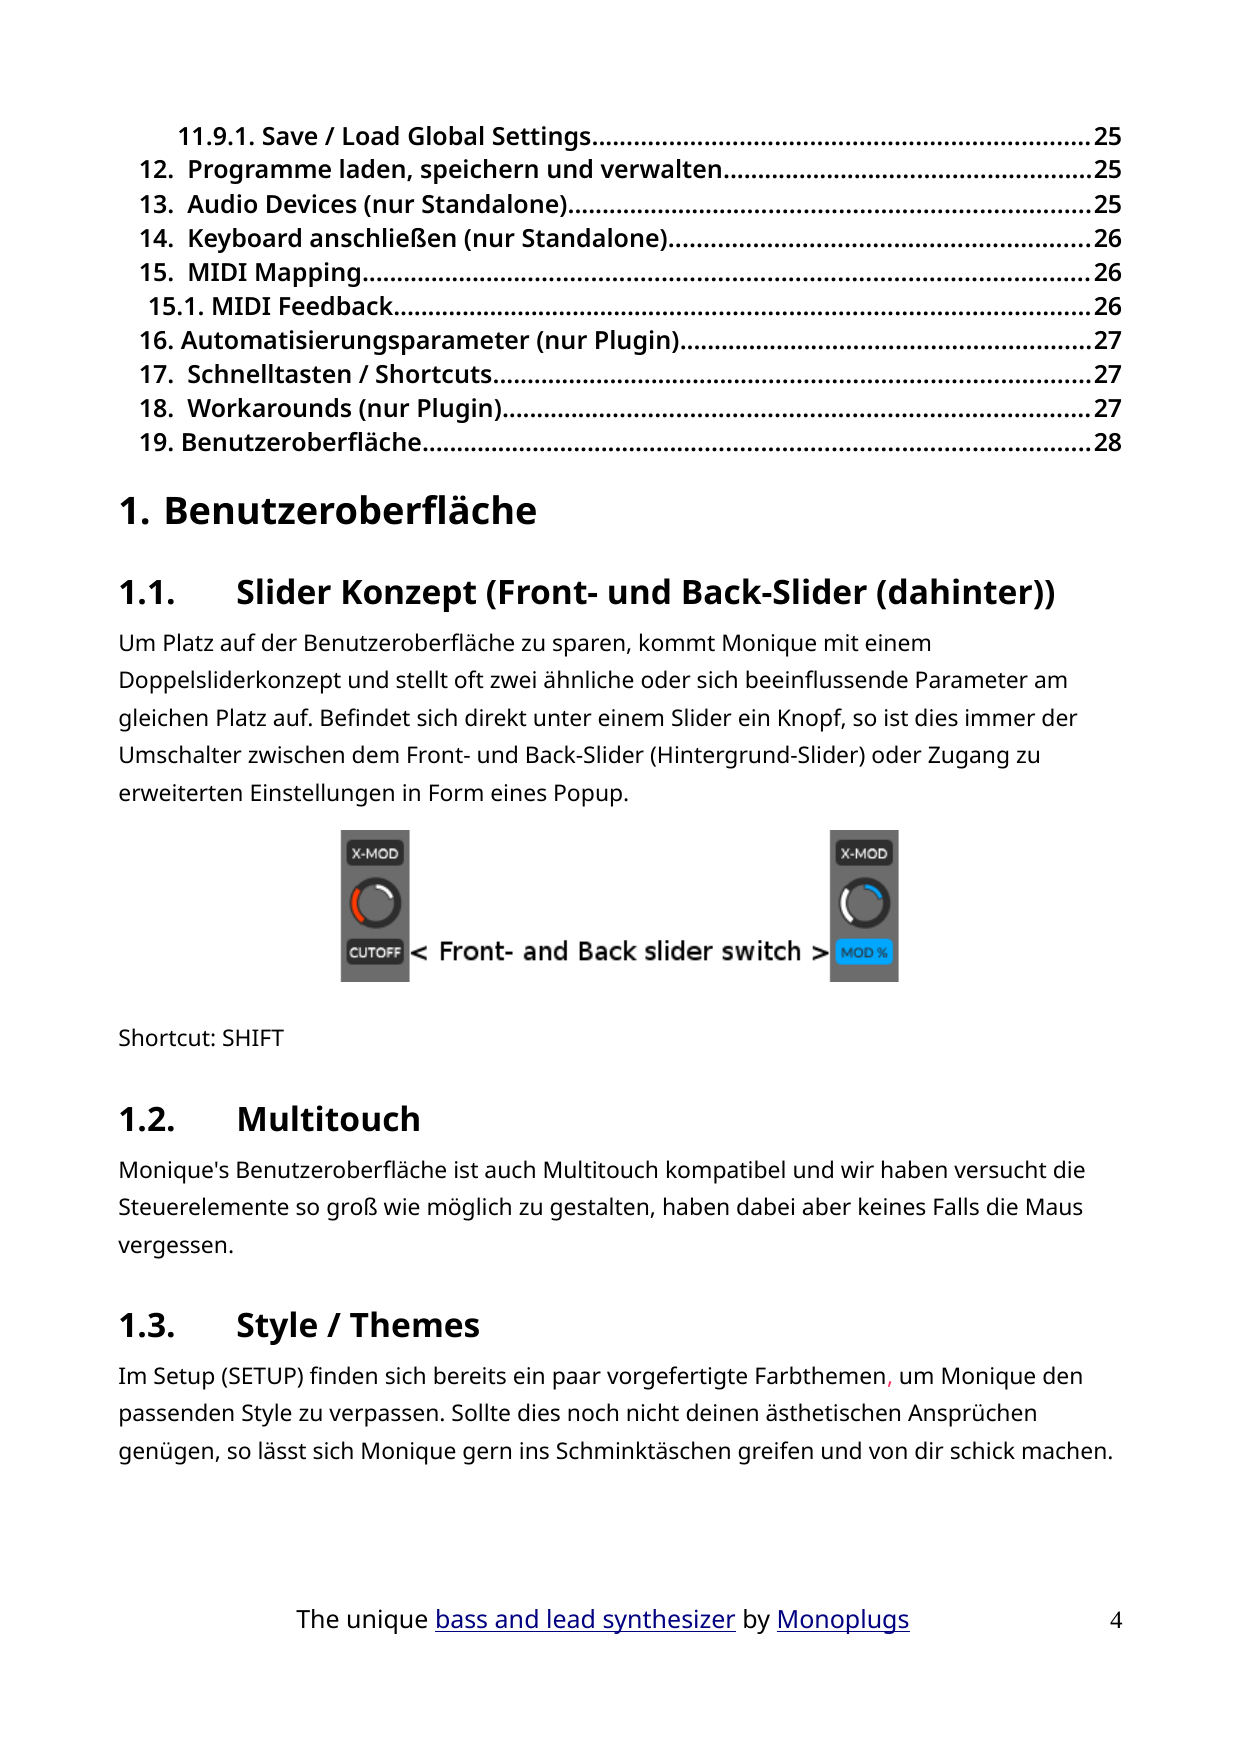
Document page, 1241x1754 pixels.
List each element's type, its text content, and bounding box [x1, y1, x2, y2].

text 19. Benutzeroberfläche 28 [118, 425, 1122, 459]
subtitle Multitouch [118, 1095, 1122, 1141]
text 11.9.1. Save / Load Global Settings 25 [177, 118, 1122, 152]
text 18. Workarounds (nur Plugin) 27 [118, 391, 1122, 425]
text 13. Audio Devices (nur Standalone) 25 [118, 186, 1122, 220]
text 12. Programme laden, speichern und verwalten 25 [118, 152, 1122, 186]
text Um Platz auf der Benutzeroberfläche zu sparen, kommt Monique mit einem Doppelsliderkonzept und stellt oft zwei ähnliche oder sich beeinflussende Parameter am gleichen Platz auf. Befindet sich direkt unter einem Slider ein Knopf, so ist dies immer der Umschalter zwischen dem Front- und Back-Slider (Hintergrund-Slider) oder Zugang zu erweiterten Einstellungen in Form eines Popup. [118, 627, 1122, 808]
subtitle Style / Themes [118, 1301, 1122, 1347]
subtitle Benutzeroberfläche [118, 484, 1122, 535]
text 15.1. MIDI Feedback 26 [148, 288, 1122, 322]
text 15. MIDI Mapping 26 [118, 254, 1122, 288]
picture [334, 830, 906, 982]
text 16. Automatisierungsparameter (nur Plugin) 27 [118, 322, 1122, 357]
text 14. Keyboard anschließen (nur Standalone) 26 [118, 220, 1122, 254]
text 17. Schnelltasten / Shortcuts 27 [118, 357, 1122, 391]
text Im Setup (SETUP) finden sich bereits ein paar vorgefertigte Farbthemen, um Monique den passenden Style zu verpassen. Sollte dies noch nicht deinen ästhetischen Ansprüchen genügen, so lässt sich Monique gern ins Schminktäschen greifen und von dir schick machen. [118, 1360, 1122, 1466]
text Monique's Benutzeroberfläche ist auch Multitouch kompatibel und wir haben versucht die Steuerelemente so groß wie möglich zu gestalten, haben dabei aber keines Falls die Maus vergessen. [118, 1153, 1122, 1260]
subtitle Slider Konzept (Front- und Back-Slider (dahinter)) [118, 569, 1122, 614]
text Shortcut: SHIFT [118, 1022, 1122, 1054]
